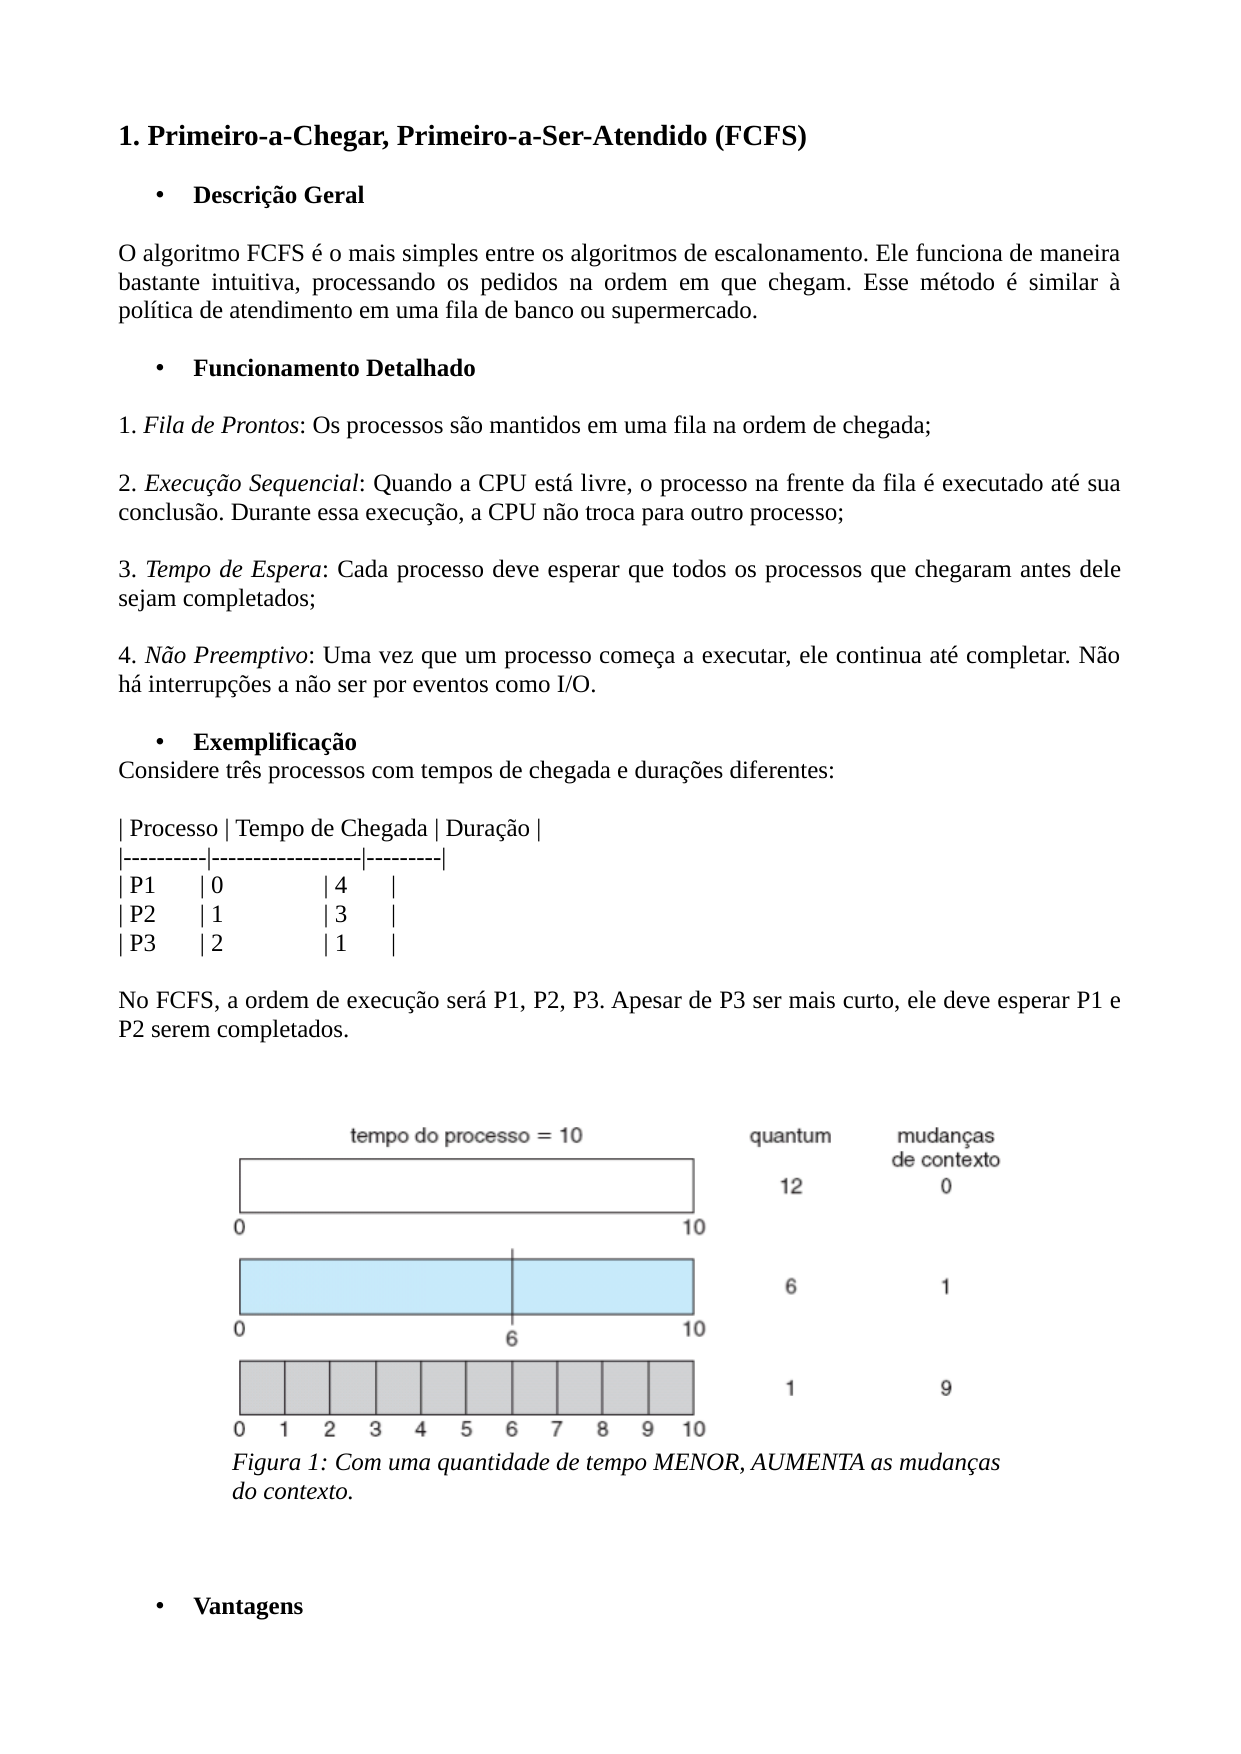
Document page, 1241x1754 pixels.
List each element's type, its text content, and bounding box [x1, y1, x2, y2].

text 3. Tempo de Espera: Cada processo deve esperar que todos os processos que chegaram antes dele sejam completados; [118, 554, 1122, 612]
text | Processo | Tempo de Chegada | Duração | [118, 813, 1122, 842]
text Considere três processos com tempos de chegada e durações diferentes: [118, 755, 1122, 784]
text O algoritmo FCFS é o mais simples entre os algoritmos de escalonamento. Ele funciona de maneira bastante intuitiva, processando os pedidos na ordem em que chegam. Esse método é similar à política de atendimento em uma fila de banco ou supermercado. [118, 238, 1122, 324]
list Vantagens [156, 1591, 1122, 1620]
text | P1 | 0 | 4 | [118, 870, 1122, 899]
text 4. Não Preemptivo: Uma vez que um processo começa a executar, ele continua até completar. Não há interrupções a não ser por eventos como I/O. [118, 640, 1122, 698]
text 1. Fila de Prontos: Os processos são mantidos em uma fila na ordem de chegada; [118, 410, 1122, 439]
list Exemplificação [156, 727, 1122, 755]
text 1. Primeiro-a-Chegar, Primeiro-a-Ser-Atendido (FCFS) [118, 118, 1122, 152]
text | P3 | 2 | 1 | [118, 928, 1122, 957]
text |----------|------------------|---------| [118, 842, 1122, 870]
picture [231, 1112, 1009, 1448]
list Funcionamento Detalhado [156, 353, 1122, 382]
text No FCFS, a ordem de execução será P1, P2, P3. Apesar de P3 ser mais curto, ele deve esperar P1 e P2 serem completados. [118, 985, 1122, 1043]
text | P2 | 1 | 3 | [118, 899, 1122, 928]
text 2. Execução Sequencial: Quando a CPU está livre, o processo na frente da fila é executado até sua conclusão. Durante essa execução, a CPU não troca para outro processo; [118, 468, 1122, 525]
text Figura 1: Com uma quantidade de tempo MENOR, AUMENTA as mudanças do contexto. [232, 1448, 1008, 1505]
list Descrição Geral [156, 180, 1122, 209]
